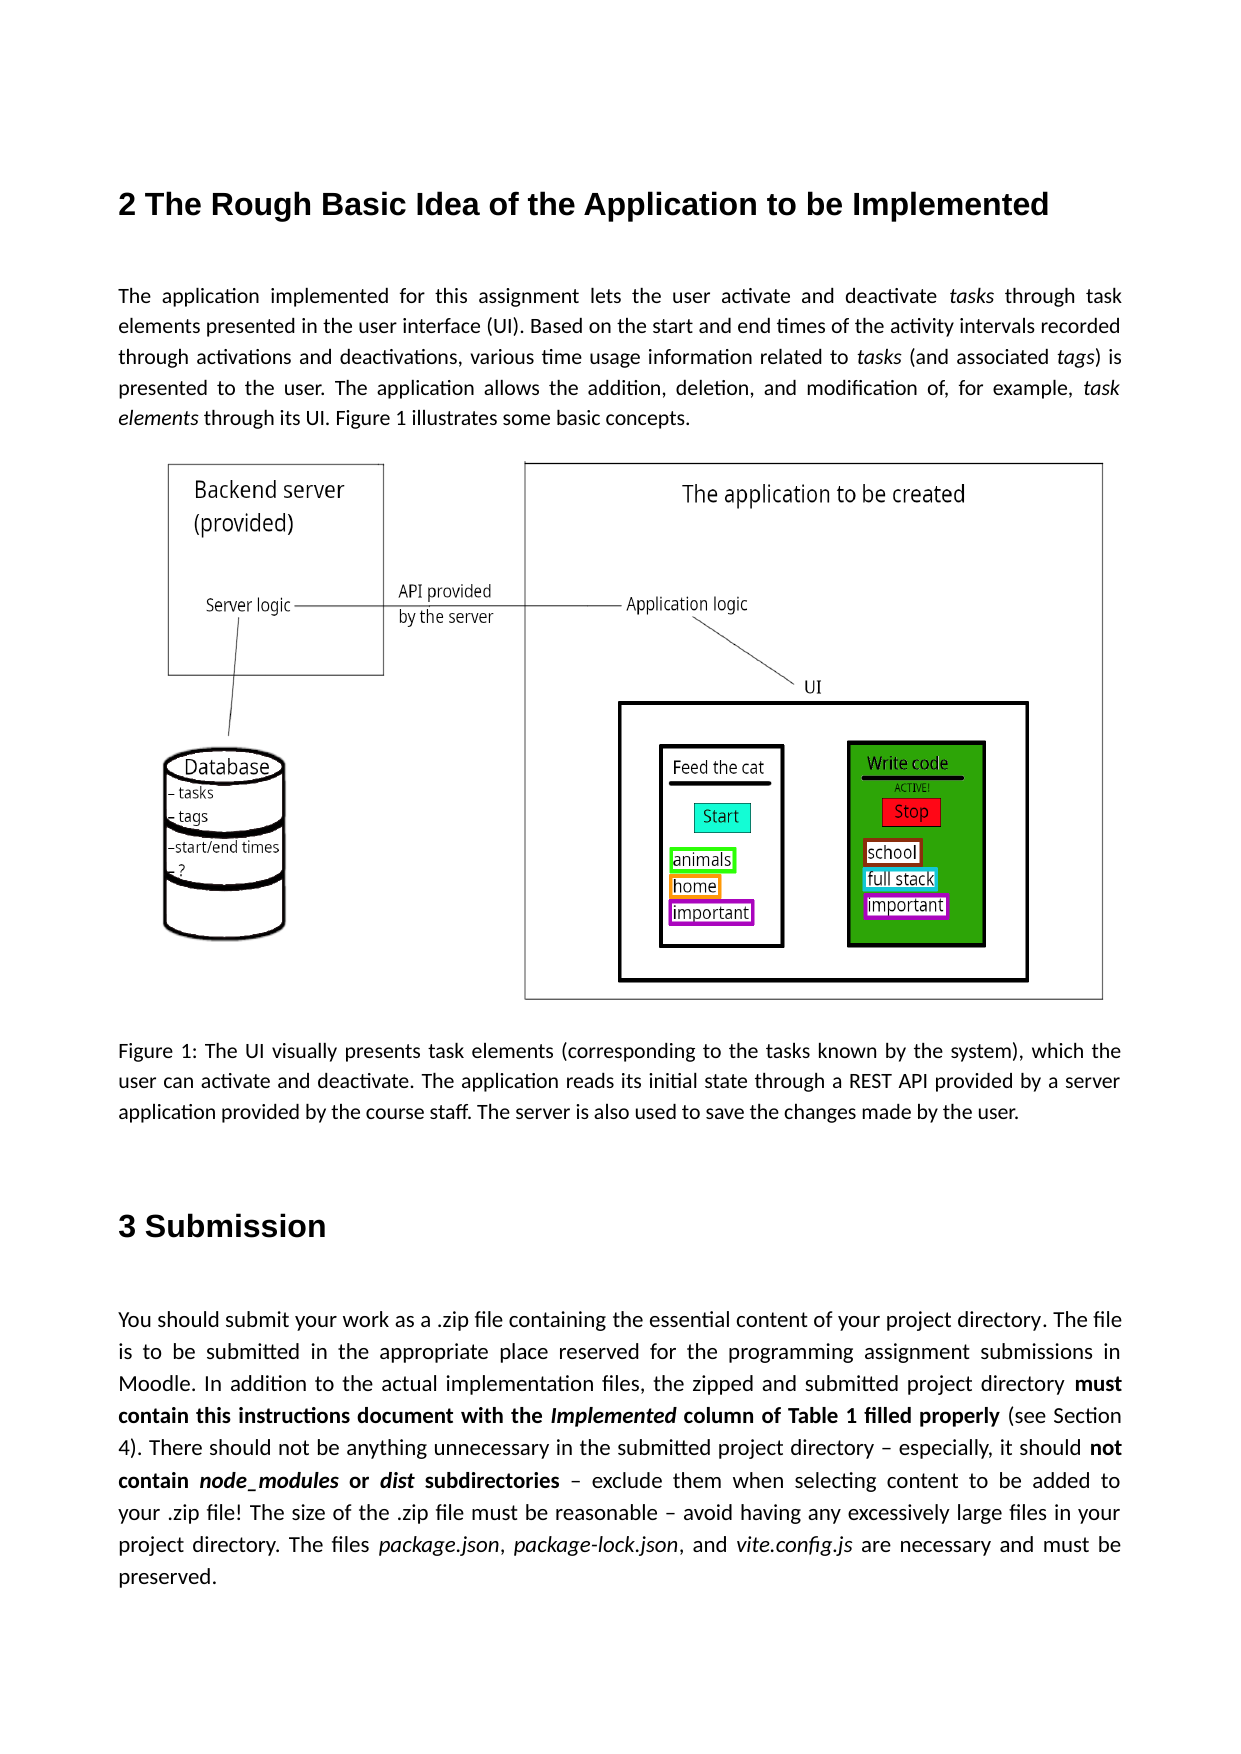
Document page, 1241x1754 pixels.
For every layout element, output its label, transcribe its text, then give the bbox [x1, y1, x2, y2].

text The application implemented for this assignment lets the user activate and deactivate tasks through task elements presented in the user interface (UI). Based on the start and end times of the activity intervals recorded through activations and deactivations, various time usage information related to tasks (and associated tags) is presented to the user. The application allows the addition, deletion, and modification of, for example, task elements through its UI. Figure 1 illustrates some basic concepts. [118, 282, 1122, 431]
subtitle 2 The Rough Basic Idea of the Application to be Implemented [118, 185, 1122, 222]
picture [122, 449, 1118, 1019]
text Figure 1: The UI visually presents task elements (corresponding to the tasks known by the system), which the user can activate and deactivate. The application reads its initial state through a REST API provided by a server application provided by the course staff. The server is also used to save the changes made by the user. [118, 1037, 1122, 1125]
subtitle 3 Submission [118, 1208, 1122, 1245]
text You should submit your work as a .zip file containing the essential content of your project directory. The file is to be submitted in the appropriate place reserved for the programming assignment submissions in Moodle. In addition to the actual implementation files, the zipped and submitted project directory must contain this instructions document with the Implemented column of Table 1 filled properly (see Section 4). There should not be anything unnecessary in the submitted project directory – especially, it should not contain node_modules or dist subdirectories – exclude them when selecting content to be added to your .zip file! The size of the .zip file must be reasonable – avoid having any excessively large files in your project directory. The files package.json, package-lock.json, and vite.config.js are necessary and must be preserved. [118, 1305, 1122, 1590]
